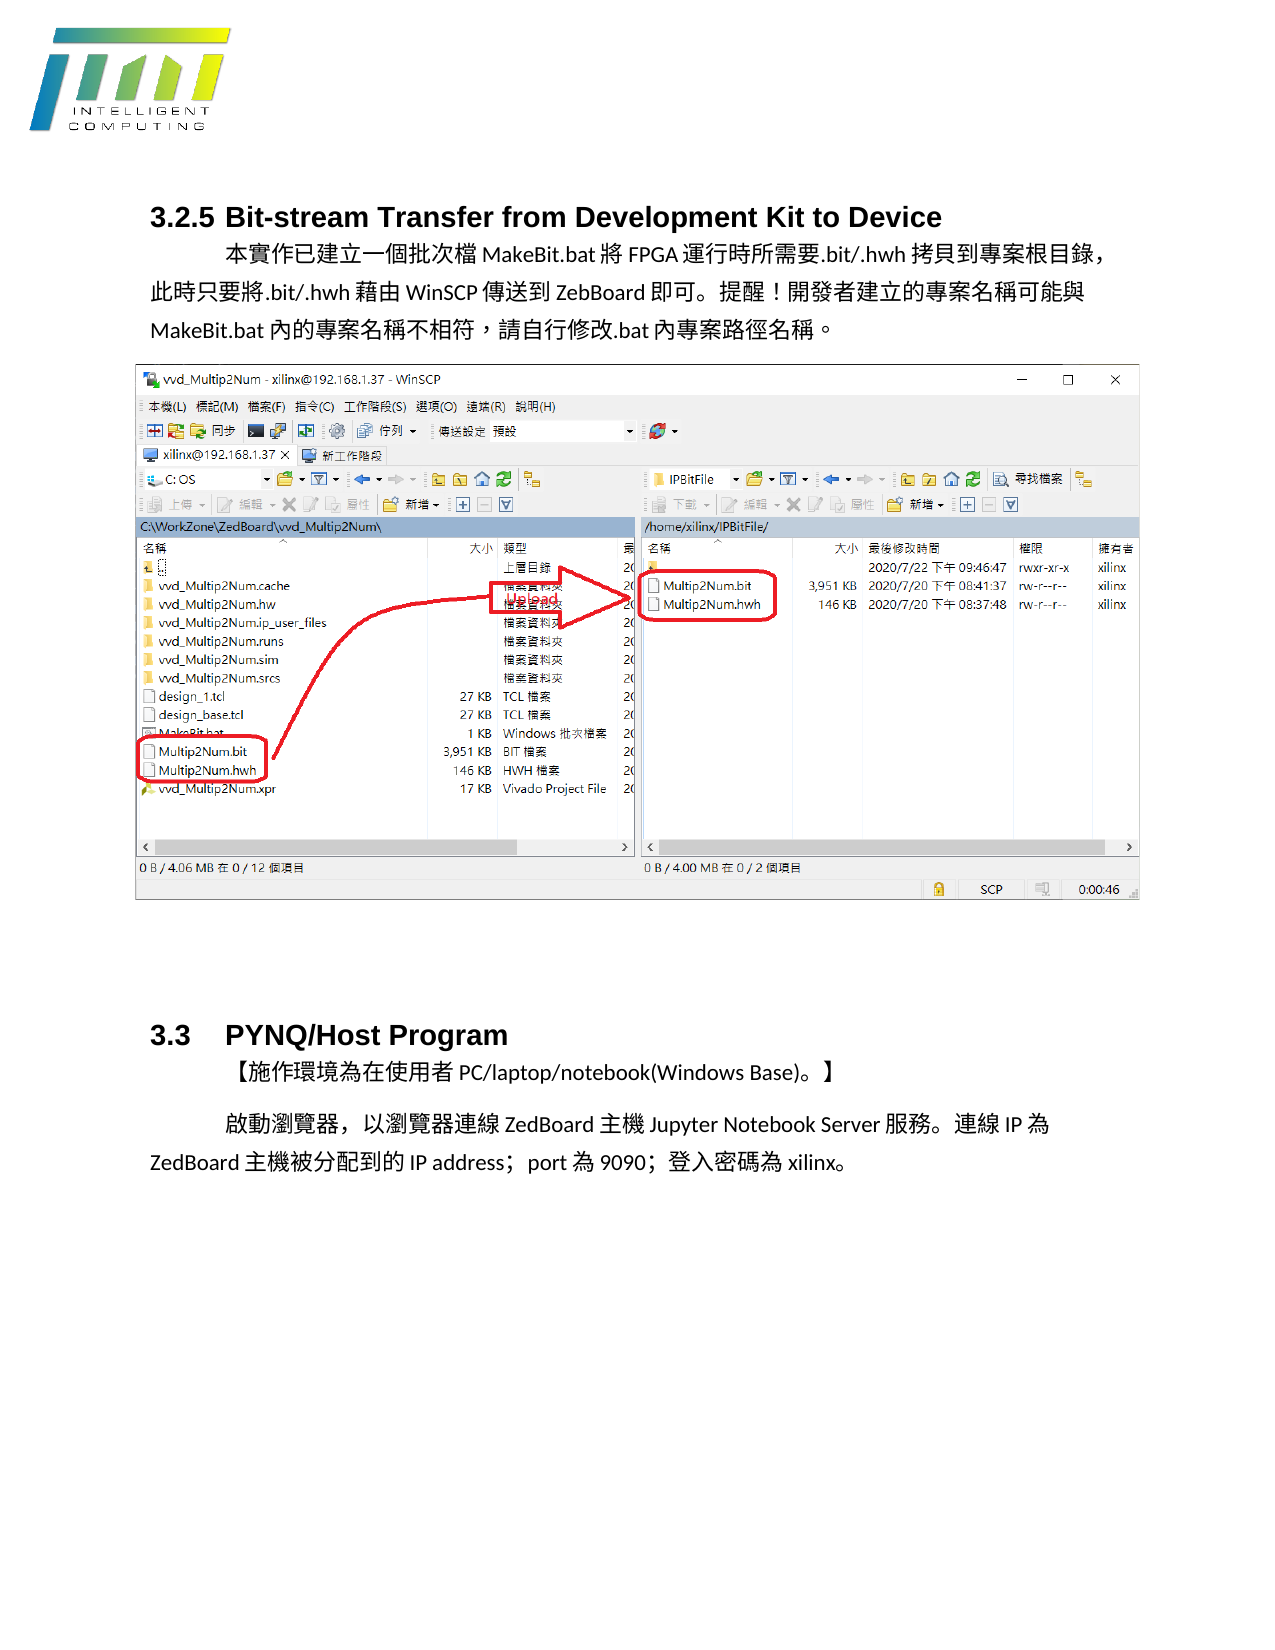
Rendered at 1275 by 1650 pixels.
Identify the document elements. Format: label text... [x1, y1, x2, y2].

text 本實作已建立一個批次檔MakeBit.bat將FPGA運行時所需要.bit/.hwh拷貝到專案根目錄，此時只要將.bit/.hwh藉由WinSCP傳送到ZebBoard即可。提醒！開發者建立的專案名稱可能與MakeBit.bat內的專案名稱不相符，請自行修改.bat內專案路徑名稱。 [150, 236, 1125, 345]
text 啟動瀏覽器，以瀏覽器連線ZedBoard主機Jupyter Notebook Server服務。連線IP為ZedBoard主機被分配到的IP address；port為9090；登入密碼為xilinx。 [150, 1106, 1125, 1177]
subtitle 3.3 PYNQ/Host Program [150, 1018, 1125, 1052]
subtitle 3.2.5 Bit-stream Transfer from Development Kit to Device [150, 200, 1125, 234]
text 【施作環境為在使用者PC/laptop/notebook(Windows Base)。】 [150, 1054, 1125, 1087]
